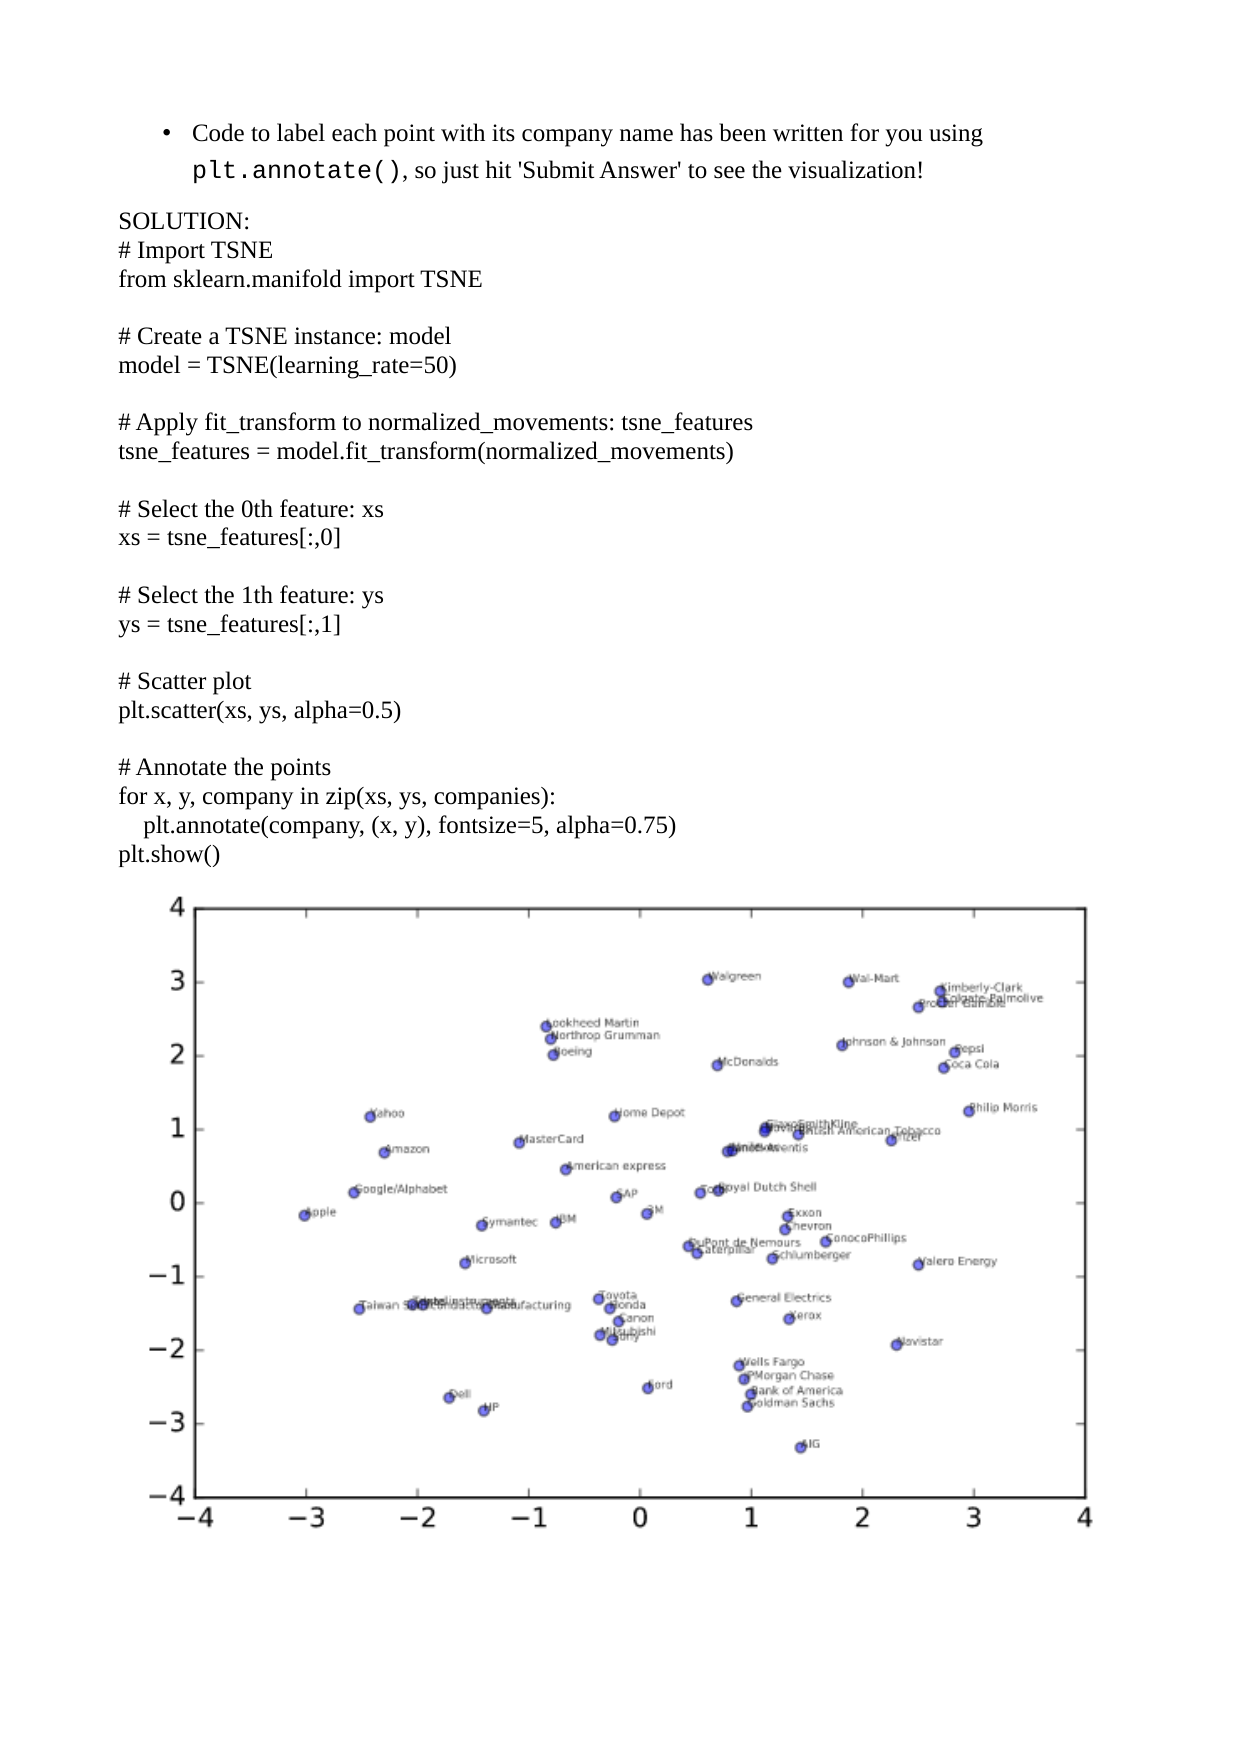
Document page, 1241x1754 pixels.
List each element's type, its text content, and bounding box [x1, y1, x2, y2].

text # Create a TSNE instance: model [118, 321, 1122, 350]
text # Select the 0th feature: xs [118, 494, 1122, 522]
text # Import TSNE [118, 235, 1122, 264]
text # Scatter plot [118, 666, 1122, 695]
text from sklearn.manifold import TSNE [118, 264, 1122, 292]
text plt.annotate(company, (x, y), fontsize=5, alpha=0.75) [118, 810, 1122, 839]
text model = TSNE(learning_rate=50) [118, 350, 1122, 379]
text SOLUTION: [118, 206, 1122, 235]
list Code to label each point with its company name has been written for you using plt.annotate(), so just hit 'Submit Answer' to see the visualization! [162, 118, 1122, 186]
text # Select the 1th feature: ys [118, 580, 1122, 609]
text # Annotate the points [118, 752, 1122, 781]
text xs = tsne_features[:,0] [118, 522, 1122, 551]
text for x, y, company in zip(xs, ys, companies): [118, 781, 1122, 810]
picture [118, 867, 1123, 1562]
text plt.show() [118, 839, 1122, 867]
text # Apply fit_transform to normalized_movements: tsne_features [118, 407, 1122, 436]
text plt.scatter(xs, ys, alpha=0.5) [118, 695, 1122, 724]
text ys = tsne_features[:,1] [118, 609, 1122, 637]
text tsne_features = model.fit_transform(normalized_movements) [118, 436, 1122, 465]
